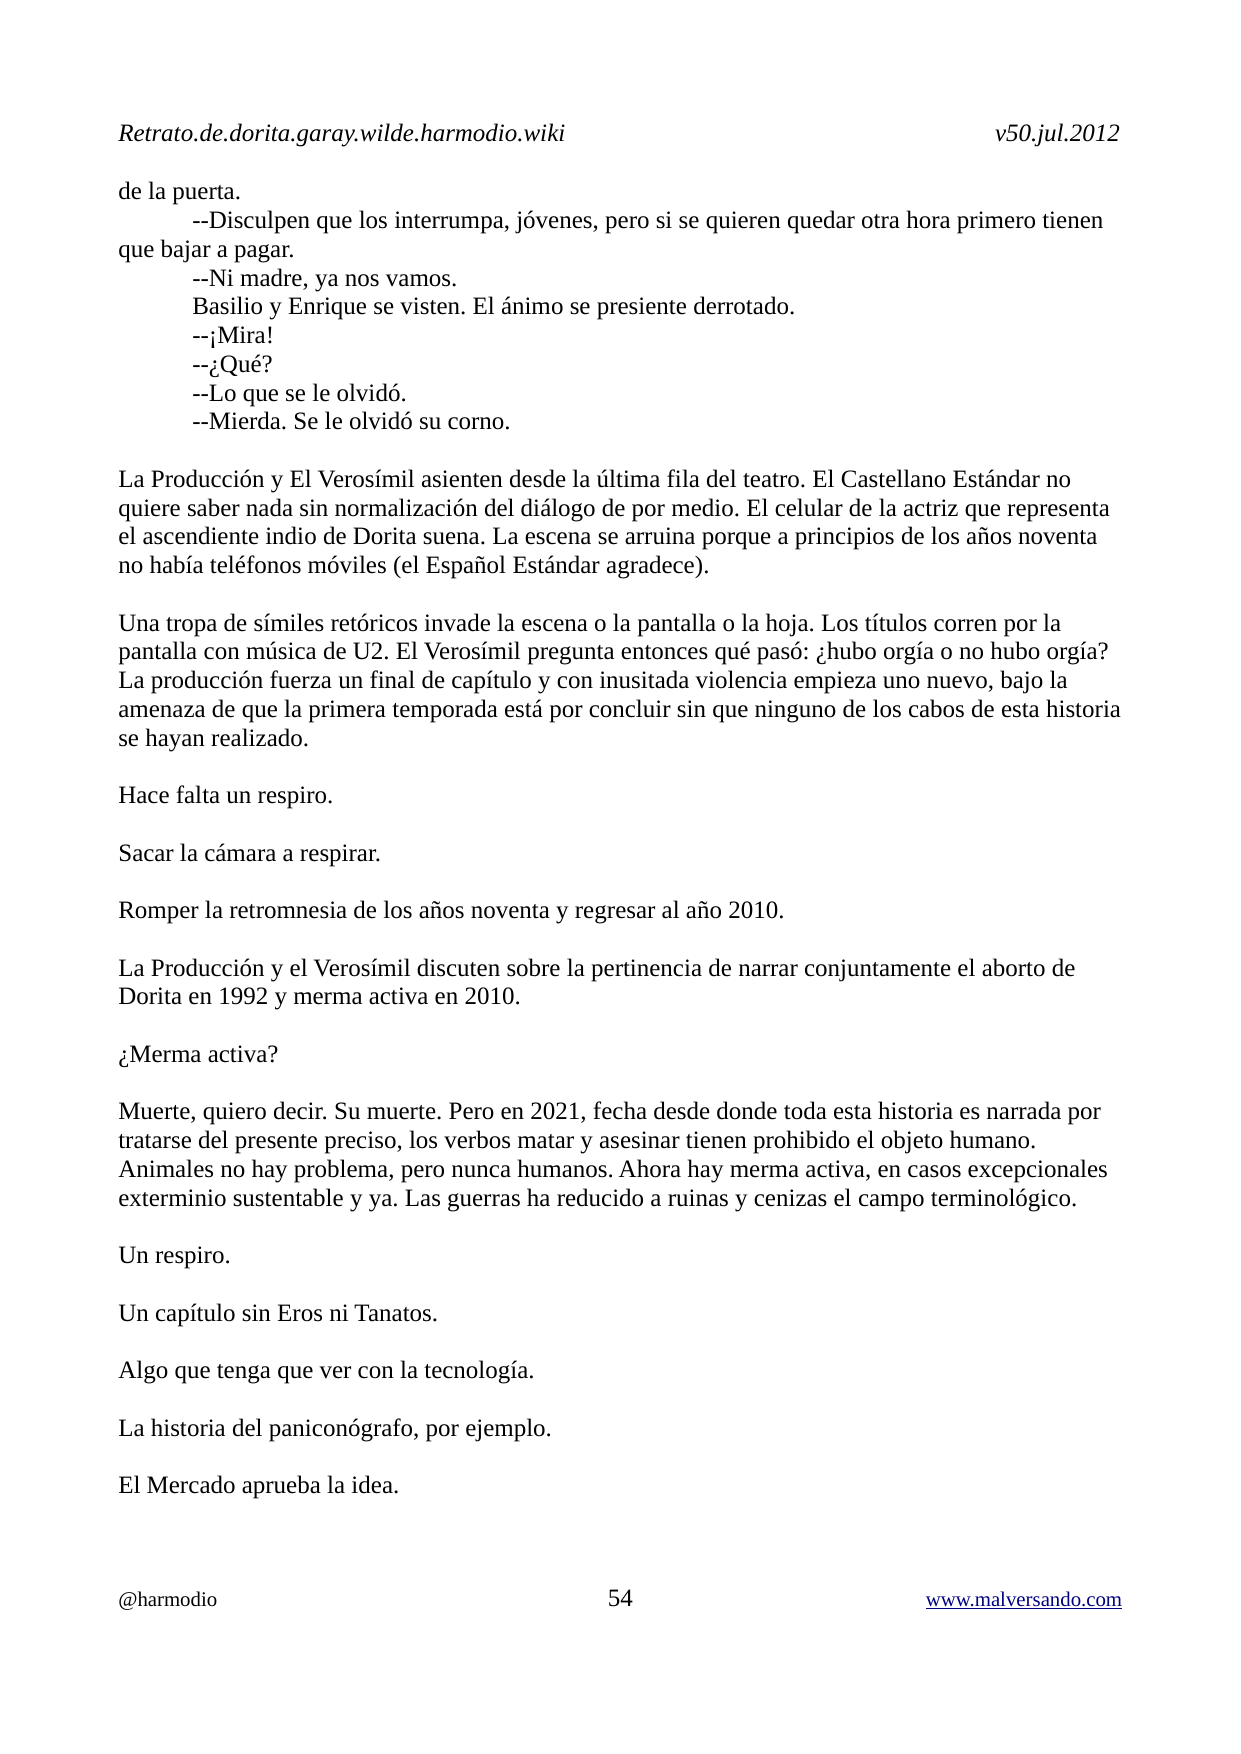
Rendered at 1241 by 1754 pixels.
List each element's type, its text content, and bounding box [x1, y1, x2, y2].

text --Mierda. Se le olvidó su corno. [118, 406, 1122, 435]
text de la puerta. [118, 176, 1122, 205]
text --Disculpen que los interrumpa, jóvenes, pero si se quieren quedar otra hora primero tienen que bajar a pagar. [118, 205, 1122, 263]
text --Ni madre, ya nos vamos. [118, 263, 1122, 291]
text Una tropa de símiles retóricos invade la escena o la pantalla o la hoja. Los títulos corren por la pantalla con música de U2. El Verosímil pregunta entonces qué pasó: ¿hubo orgía o no hubo orgía? La producción fuerza un final de capítulo y con inusitada violencia empieza uno nuevo, bajo la amenaza de que la primera temporada está por concluir sin que ninguno de los cabos de esta historia se hayan realizado. [118, 608, 1122, 751]
text --Lo que se le olvidó. [118, 378, 1122, 406]
text Un respiro. [118, 1240, 1122, 1269]
text ¿Merma activa? [118, 1039, 1122, 1068]
text --¿Qué? [118, 349, 1122, 378]
text Muerte, quiero decir. Su muerte. Pero en 2021, fecha desde donde toda esta historia es narrada por tratarse del presente preciso, los verbos matar y asesinar tienen prohibido el objeto humano. Animales no hay problema, pero nunca humanos. Ahora hay merma activa, en casos excepcionales exterminio sustentable y ya. Las guerras ha reducido a ruinas y cenizas el campo terminológico. [118, 1096, 1122, 1211]
text La Producción y El Verosímil asienten desde la última fila del teatro. El Castellano Estándar no quiere saber nada sin normalización del diálogo de por medio. El celular de la actriz que representa el ascendiente indio de Dorita suena. La escena se arruina porque a principios de los años noventa no había teléfonos móviles (el Español Estándar agradece). [118, 464, 1122, 579]
text Algo que tenga que ver con la tecnología. [118, 1355, 1122, 1384]
text La Producción y el Verosímil discuten sobre la pertinencia de narrar conjuntamente el aborto de Dorita en 1992 y merma activa en 2010. [118, 953, 1122, 1010]
text Sacar la cámara a respirar. [118, 838, 1122, 866]
text --¡Mira! [118, 320, 1122, 349]
text Basilio y Enrique se visten. El ánimo se presiente derrotado. [118, 291, 1122, 320]
text Un capítulo sin Eros ni Tanatos. [118, 1298, 1122, 1326]
text Romper la retromnesia de los años noventa y regresar al año 2010. [118, 895, 1122, 924]
text La historia del paniconógrafo, por ejemplo. [118, 1413, 1122, 1441]
text El Mercado aprueba la idea. [118, 1470, 1122, 1499]
text Hace falta un respiro. [118, 780, 1122, 809]
